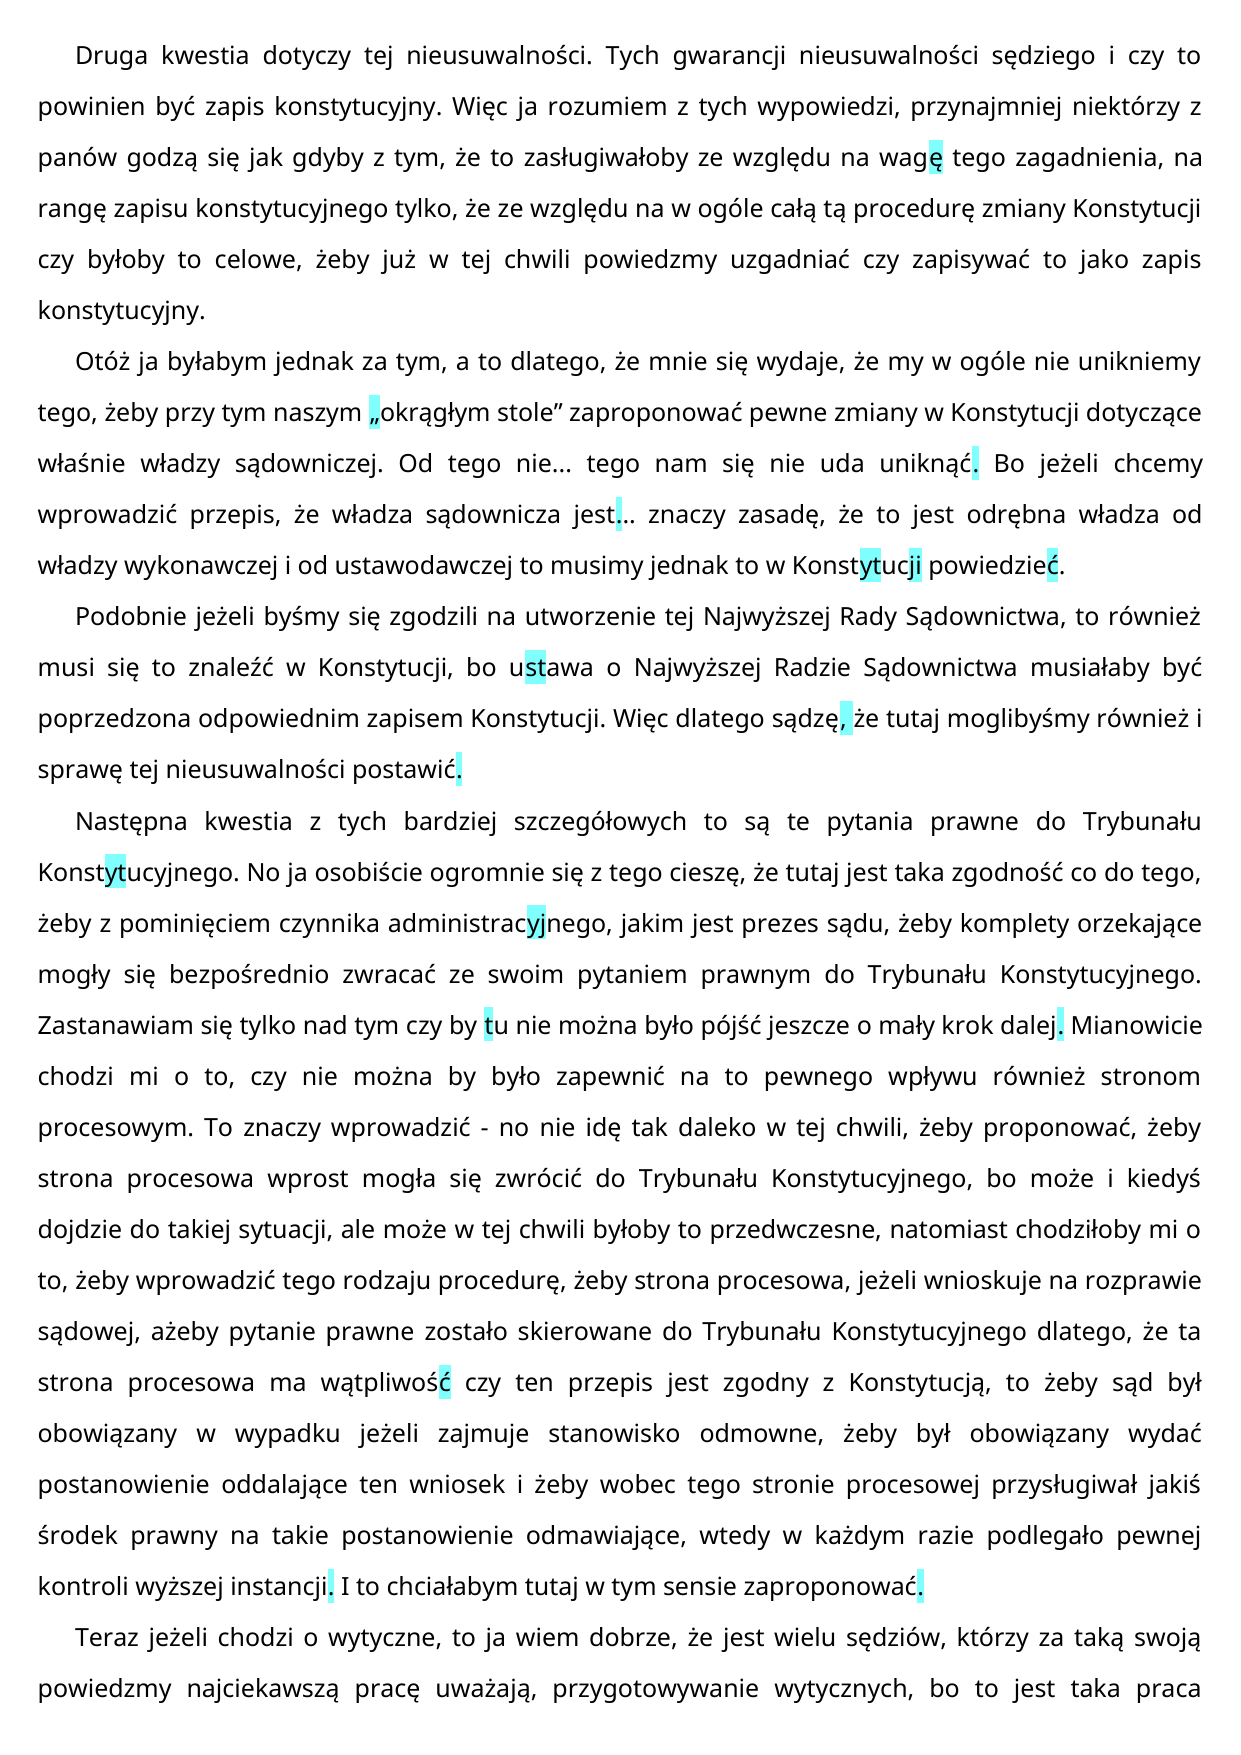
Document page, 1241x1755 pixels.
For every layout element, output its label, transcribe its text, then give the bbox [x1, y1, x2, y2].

text Następna kwestia z tych bardziej szczegółowych to są te pytania prawne do Trybunału Konstytucyjnego. No ja osobiście ogromnie się z tego cieszę, że tutaj jest taka zgodność co do tego, żeby z pominięciem czynnika administracyjnego, jakim jest prezes sądu, żeby komplety orzekające mogły się bezpośrednio zwracać ze swoim pytaniem prawnym do Trybunału Konstytucyjnego. Zastanawiam się tylko nad tym czy by tu nie można było pójść jeszcze o mały krok dalej. Mianowicie chodzi mi o to, czy nie można by było zapewnić na to pewnego wpływu również stronom procesowym. To znaczy wprowadzić - no nie idę tak daleko w tej chwili, żeby proponować, żeby strona procesowa wprost mogła się zwrócić do Trybunału Konstytucyjnego, bo może i kiedyś dojdzie do takiej sytuacji, ale może w tej chwili byłoby to przedwczesne, natomiast chodziłoby mi o to, żeby wprowadzić tego rodzaju procedurę, żeby strona procesowa, jeżeli wnioskuje na rozprawie sądowej, ażeby pytanie prawne zostało skierowane do Trybunału Konstytucyjnego dlatego, że ta strona procesowa ma wątpliwość czy ten przepis jest zgodny z Konstytucją, to żeby sąd był obowiązany w wypadku jeżeli zajmuje stanowisko odmowne, żeby był obowiązany wydać postanowienie oddalające ten wniosek i żeby wobec tego stronie procesowej przysługiwał jakiś środek prawny na takie postanowienie odmawiające, wtedy w każdym razie podlegało pewnej kontroli wyższej instancji. I to chciałabym tutaj w tym sensie zaproponować. [37, 803, 1203, 1603]
text Podobnie jeżeli byśmy się zgodzili na utworzenie tej Najwyższej Rady Sądownictwa, to również musi się to znaleźć w Konstytucji, bo ustawa o Najwyższej Radzie Sądownictwa musiałaby być poprzedzona odpowiednim zapisem Konstytucji. Więc dlatego sądzę, że tutaj moglibyśmy również i sprawę tej nieusuwalności postawić. [37, 599, 1203, 786]
text Teraz jeżeli chodzi o wytyczne, to ja wiem dobrze, że jest wielu sędziów, którzy za taką swoją powiedzmy najciekawszą pracę uważają, przygotowywanie wytycznych, bo to jest taka praca [37, 1620, 1203, 1705]
text Druga kwestia dotyczy tej nieusuwalności. Tych gwarancji nieusuwalności sędziego i czy to powinien być zapis konstytucyjny. Więc ja rozumiem z tych wypowiedzi, przynajmniej niektórzy z panów godzą się jak gdyby z tym, że to zasługiwałoby ze względu na wagę tego zagadnienia, na rangę zapisu konstytucyjnego tylko, że ze względu na w ogóle całą tą procedurę zmiany Konstytucji czy byłoby to celowe, żeby już w tej chwili powiedzmy uzgadniać czy zapisywać to jako zapis konstytucyjny. [37, 37, 1203, 327]
text Otóż ja byłabym jednak za tym, a to dlatego, że mnie się wydaje, że my w ogóle nie unikniemy tego, żeby przy tym naszym „okrągłym stole” zaproponować pewne zmiany w Konstytucji dotyczące właśnie władzy sądowniczej. Od tego nie... tego nam się nie uda uniknąć. Bo jeżeli chcemy wprowadzić przepis, że władza sądownicza jest... znaczy zasadę, że to jest odrębna władza od władzy wykonawczej i od ustawodawczej to musimy jednak to w Konstytucji powiedzieć. [37, 344, 1203, 582]
